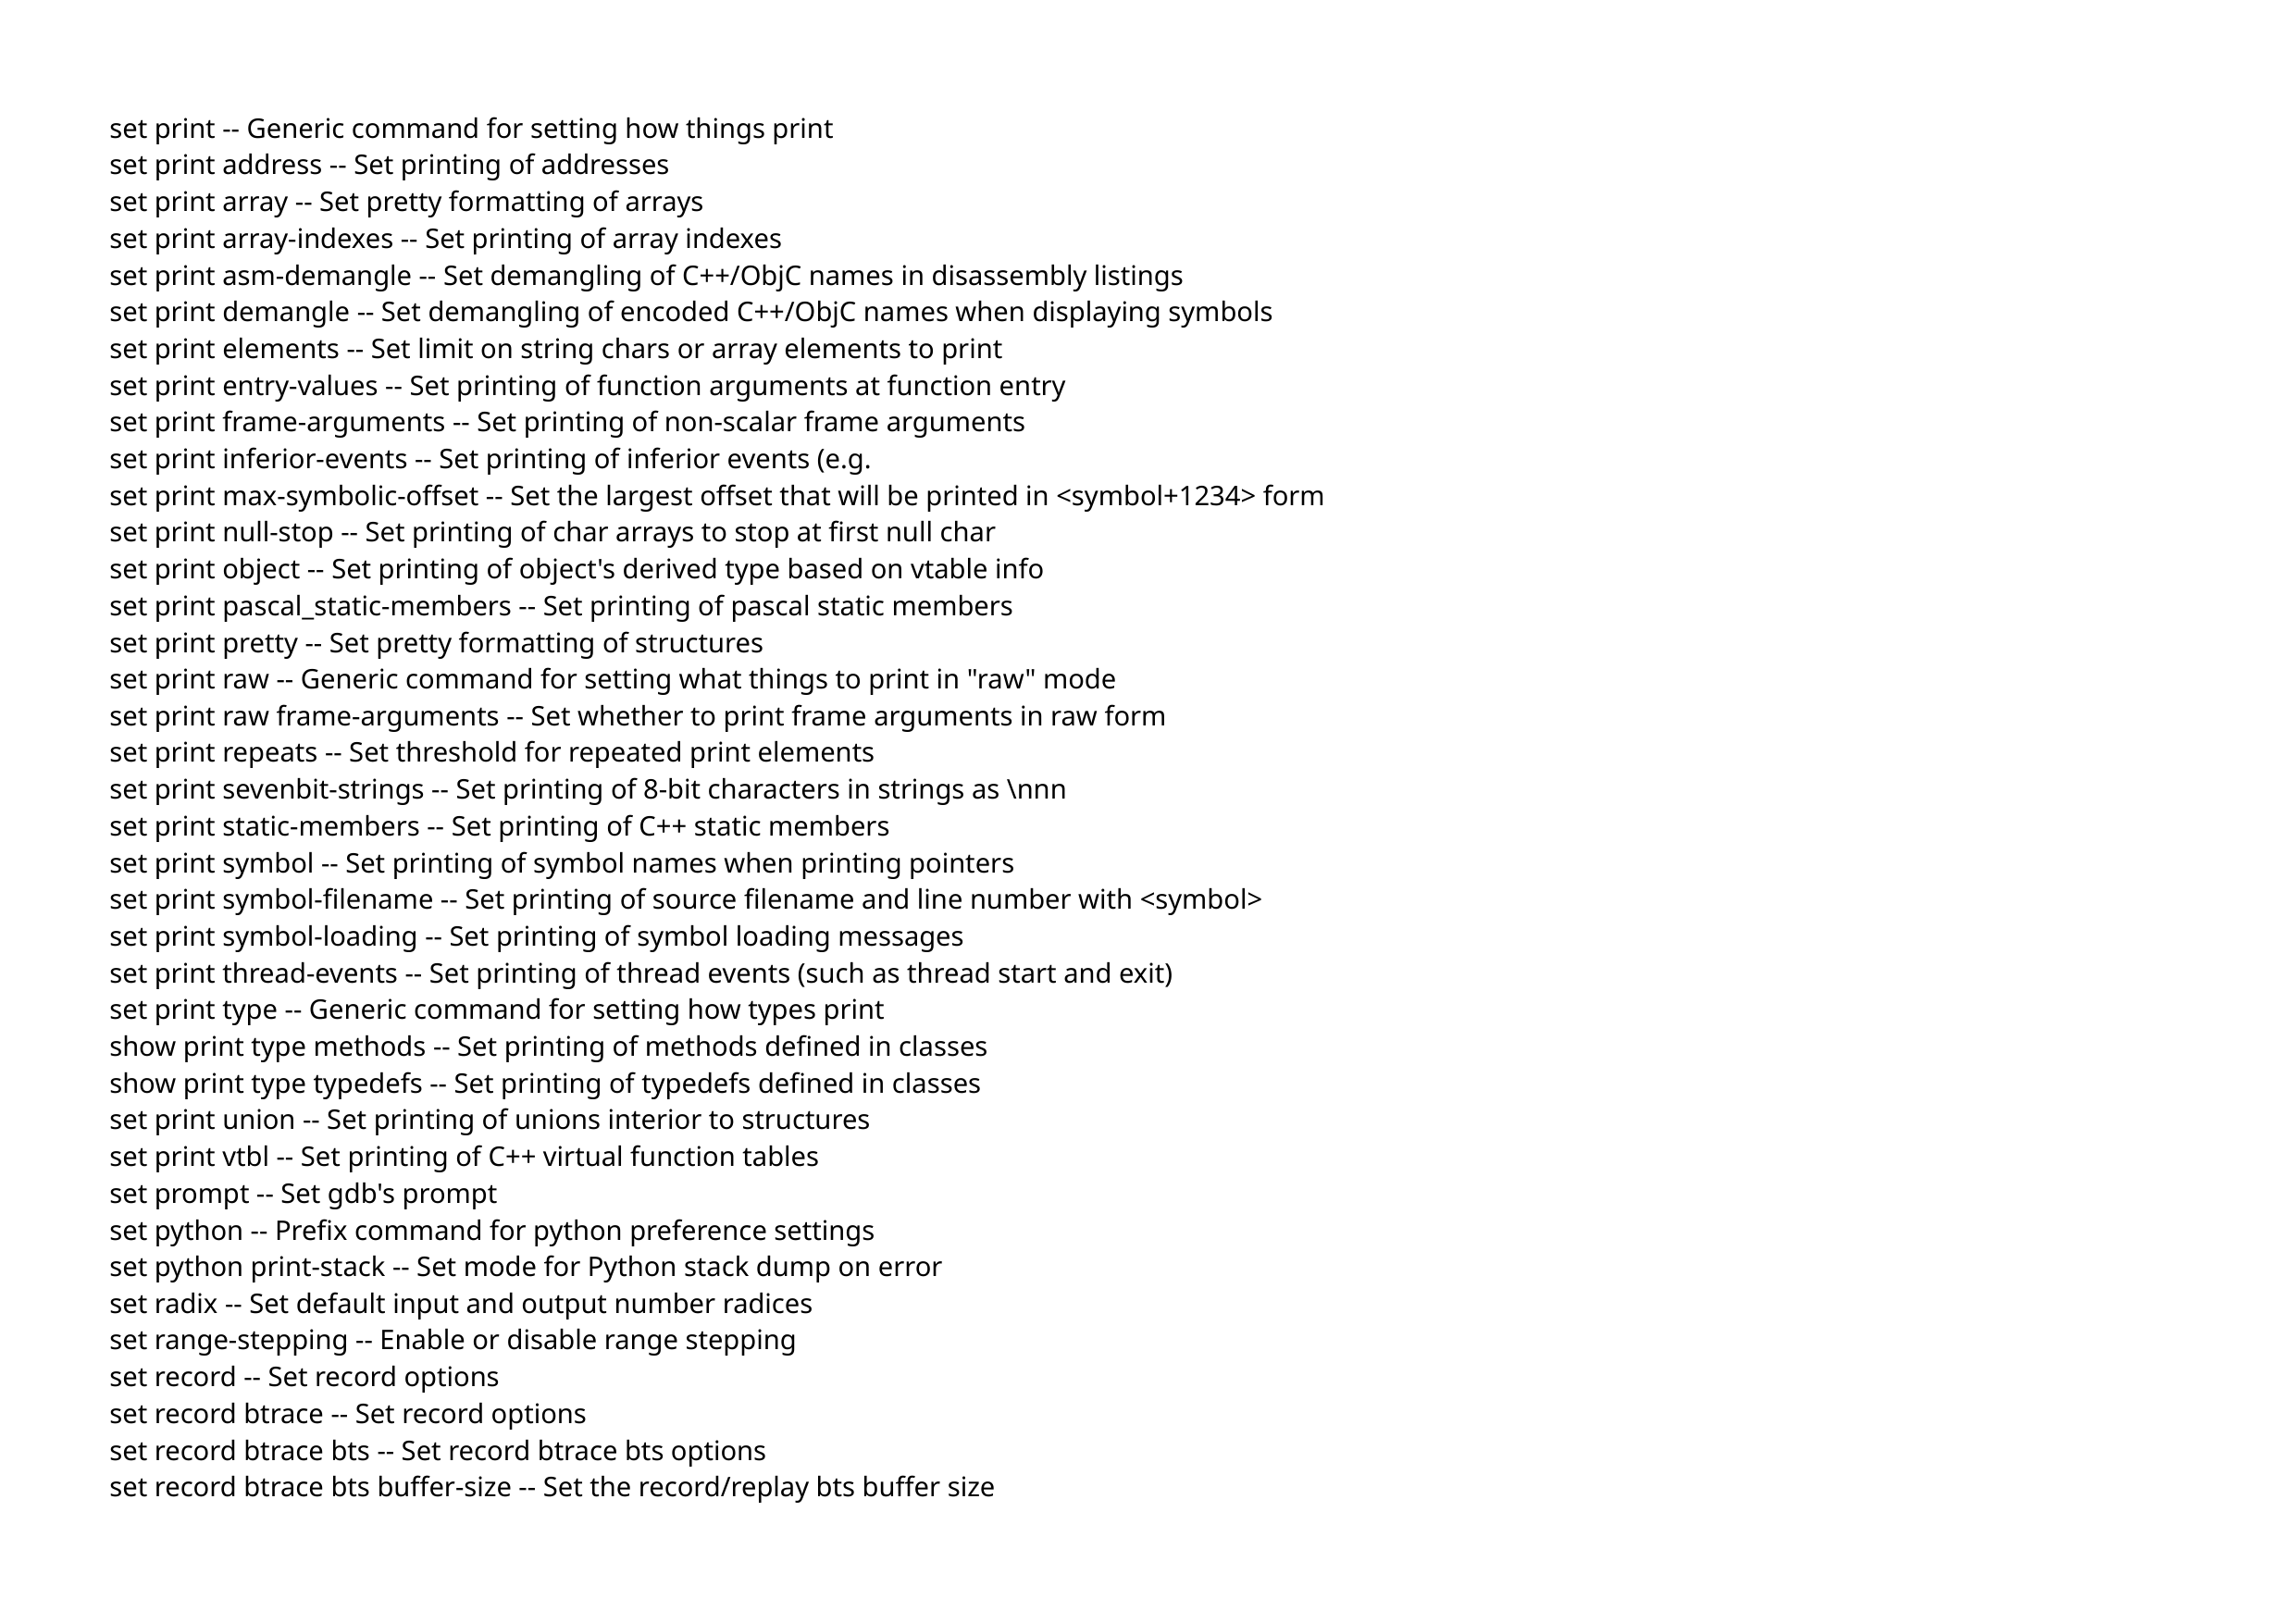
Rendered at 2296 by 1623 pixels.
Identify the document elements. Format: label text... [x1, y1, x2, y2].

text set print -- Generic command for setting how things print set print address -- Set printing of addresses set print array -- Set pretty formatting of arrays set print array-indexes -- Set printing of array indexes set print asm-demangle -- Set demangling of C++/ObjC names in disassembly listings set print demangle -- Set demangling of encoded C++/ObjC names when displaying symbols set print elements -- Set limit on string chars or array elements to print set print entry-values -- Set printing of function arguments at function entry set print frame-arguments -- Set printing of non-scalar frame arguments set print inferior-events -- Set printing of inferior events (e.g. set print max-symbolic-offset -- Set the largest offset that will be printed in <symbol+1234> form set print null-stop -- Set printing of char arrays to stop at first null char set print object -- Set printing of object's derived type based on vtable info set print pascal_static-members -- Set printing of pascal static members set print pretty -- Set pretty formatting of structures set print raw -- Generic command for setting what things to print in "raw" mode set print raw frame-arguments -- Set whether to print frame arguments in raw form set print repeats -- Set threshold for repeated print elements set print sevenbit-strings -- Set printing of 8-bit characters in strings as \nnn set print static-members -- Set printing of C++ static members set print symbol -- Set printing of symbol names when printing pointers set print symbol-filename -- Set printing of source filename and line number with <symbol> set print symbol-loading -- Set printing of symbol loading messages set print thread-events -- Set printing of thread events (such as thread start and exit) set print type -- Generic command for setting how types print show print type methods -- Set printing of methods defined in classes show print type typedefs -- Set printing of typedefs defined in classes set print union -- Set printing of unions interior to structures set print vtbl -- Set printing of C++ virtual function tables set prompt -- Set gdb's prompt set python -- Prefix command for python preference settings set python print-stack -- Set mode for Python stack dump on error set radix -- Set default input and output number radices set range-stepping -- Enable or disable range stepping set record -- Set record options set record btrace -- Set record options set record btrace bts -- Set record btrace bts options set record btrace bts buffer-size -- Set the record/replay bts buffer size [109, 109, 2278, 1505]
